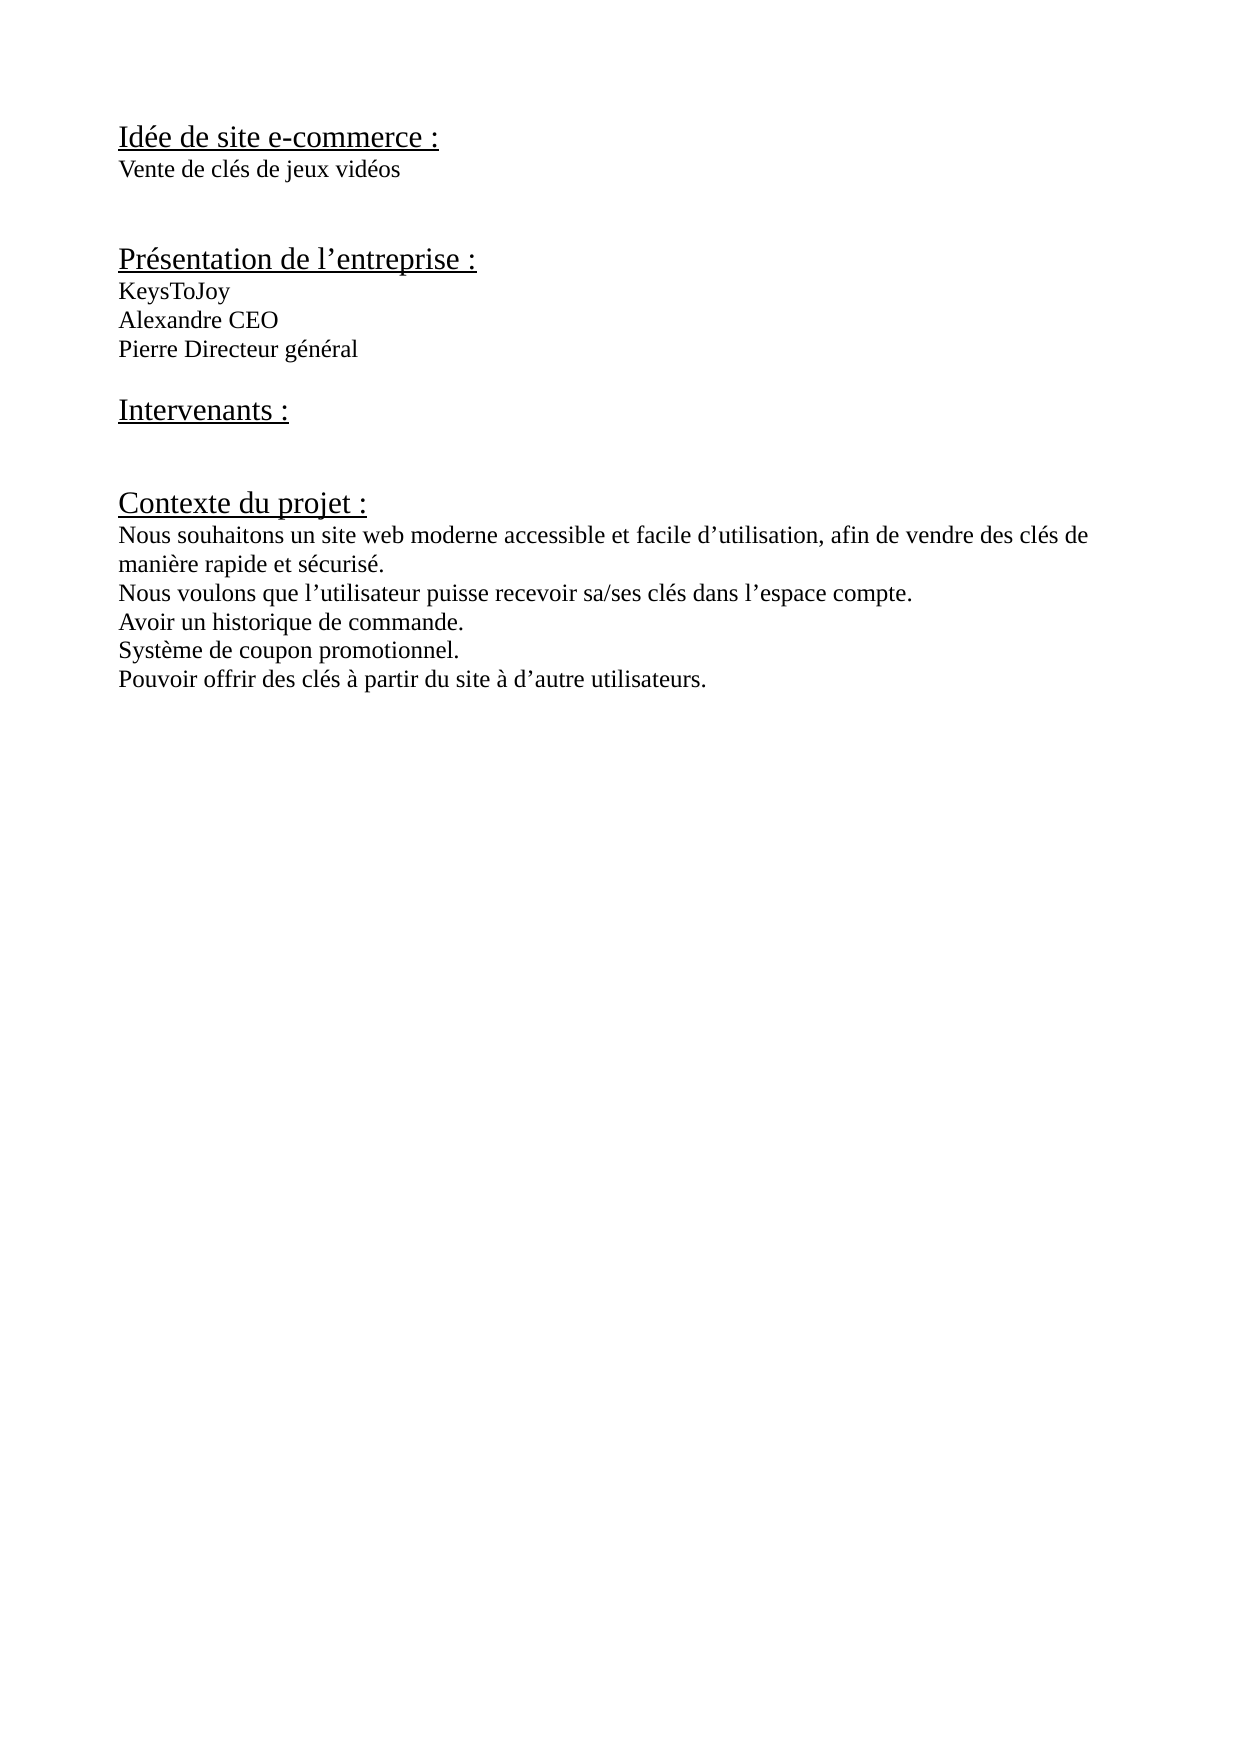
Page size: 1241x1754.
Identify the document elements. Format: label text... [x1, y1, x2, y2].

text Contexte du projet : [118, 485, 1122, 521]
text KeysToJoy [118, 276, 1122, 305]
text Pierre Directeur général [118, 334, 1122, 362]
text Alexandre CEO [118, 305, 1122, 334]
text Idée de site e-commerce : [118, 118, 1122, 154]
text Pouvoir offrir des clés à partir du site à d’autre utilisateurs. [118, 664, 1122, 693]
text Vente de clés de jeux vidéos [118, 154, 1122, 183]
text Intervenants : [118, 391, 1122, 427]
text Nous voulons que l’utilisateur puisse recevoir sa/ses clés dans l’espace compte. [118, 578, 1122, 607]
text Nous souhaitons un site web moderne accessible et facile d’utilisation, afin de vendre des clés de manière rapide et sécurisé. [118, 521, 1122, 578]
text Présentation de l’entreprise : [118, 240, 1122, 276]
text Système de coupon promotionnel. [118, 636, 1122, 664]
text Avoir un historique de commande. [118, 607, 1122, 636]
